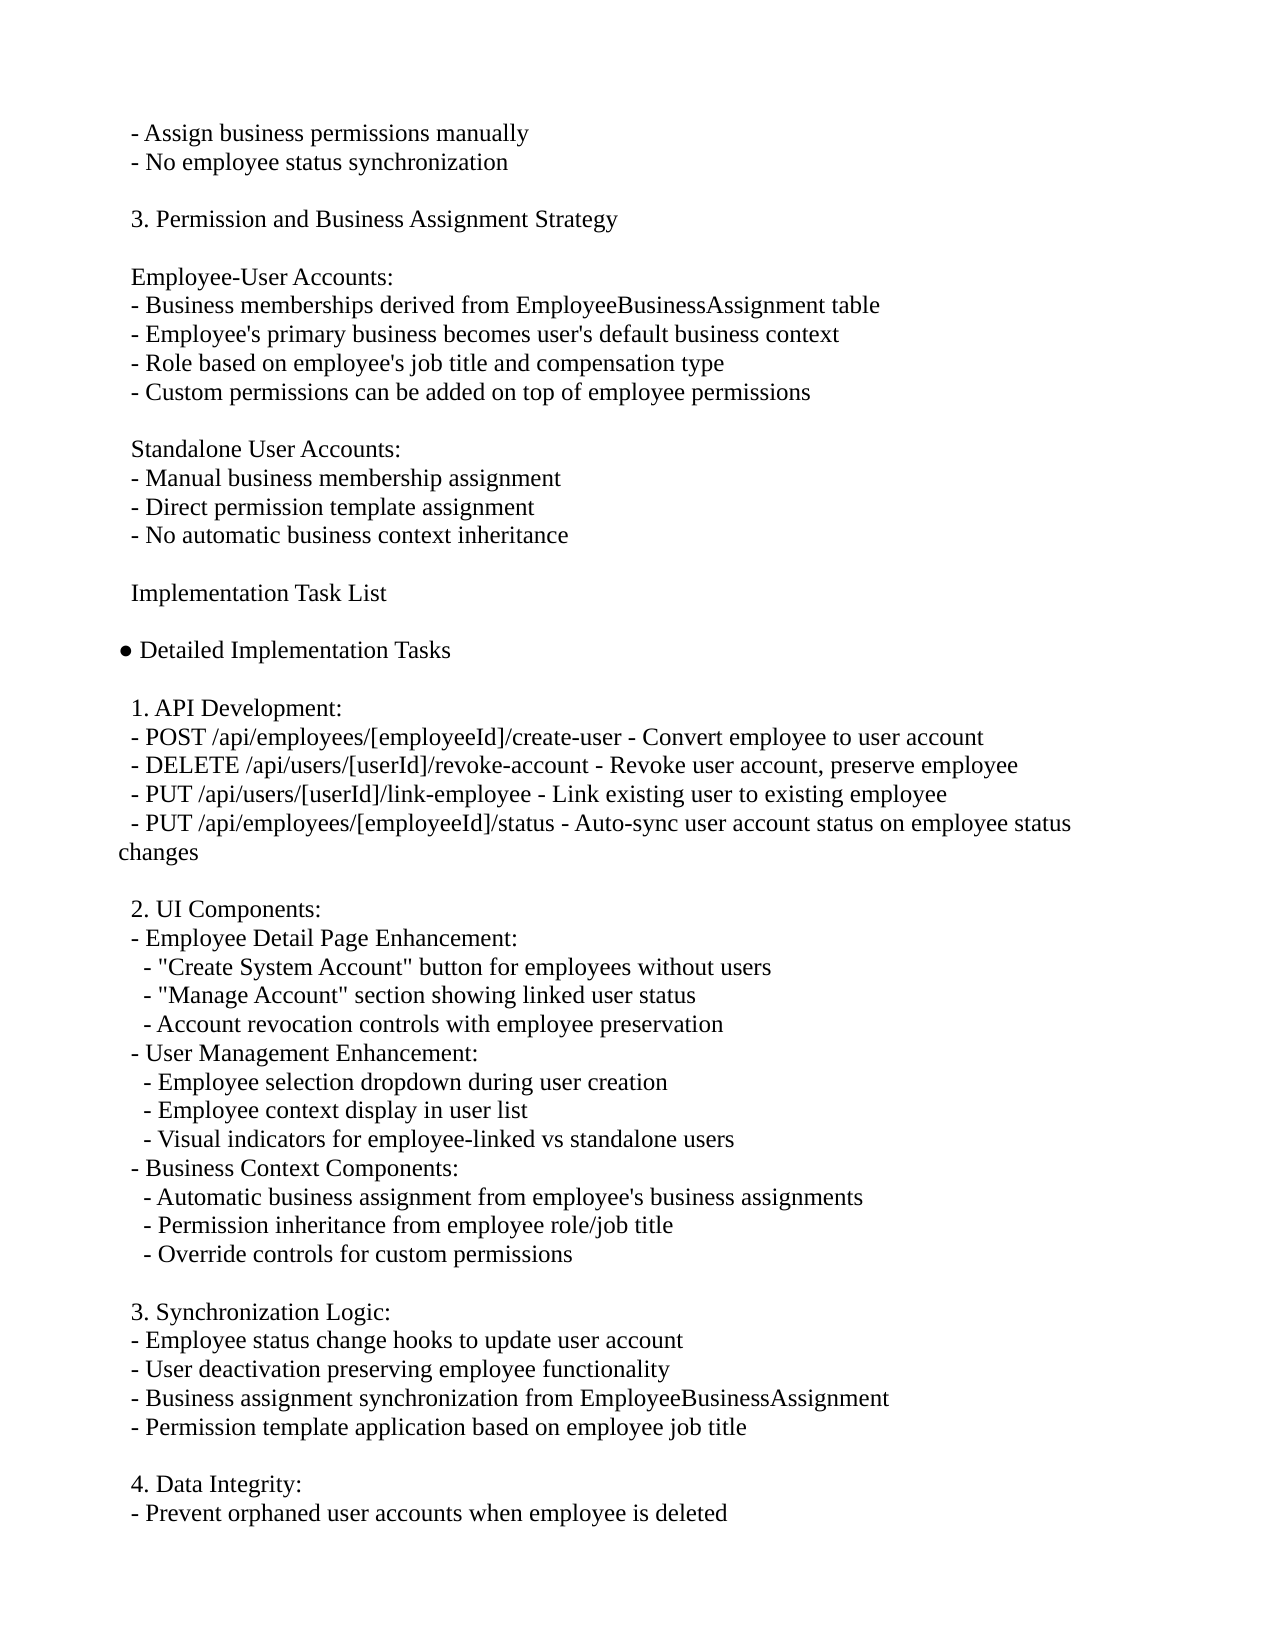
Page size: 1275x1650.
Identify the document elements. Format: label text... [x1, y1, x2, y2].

text - Business memberships derived from EmployeeBusinessAssignment table [118, 291, 1157, 319]
text - Business assignment synchronization from EmployeeBusinessAssignment [118, 1383, 1157, 1412]
text - "Create System Account" button for employees without users [118, 952, 1157, 981]
text - Permission template application based on employee job title [118, 1412, 1157, 1441]
text - Employee context display in user list [118, 1096, 1157, 1124]
text - Direct permission template assignment [118, 492, 1157, 521]
text - Employee Detail Page Enhancement: [118, 923, 1157, 952]
text - User Management Enhancement: [118, 1038, 1157, 1067]
text - DELETE /api/users/[userId]/revoke-account - Revoke user account, preserve employee [118, 751, 1157, 779]
text - Custom permissions can be added on top of employee permissions [118, 377, 1157, 406]
text - POST /api/employees/[employeeId]/create-user - Convert employee to user account [118, 722, 1157, 751]
text - No employee status synchronization [118, 147, 1157, 176]
text Standalone User Accounts: [118, 434, 1157, 463]
text - PUT /api/users/[userId]/link-employee - Link existing user to existing employee [118, 779, 1157, 808]
text ● Detailed Implementation Tasks [118, 636, 1157, 664]
text - Account revocation controls with employee preservation [118, 1009, 1157, 1038]
text - Permission inheritance from employee role/job title [118, 1211, 1157, 1239]
text - User deactivation preserving employee functionality [118, 1354, 1157, 1383]
text - "Manage Account" section showing linked user status [118, 981, 1157, 1009]
text 3. Permission and Business Assignment Strategy [118, 204, 1157, 233]
text 2. UI Components: [118, 894, 1157, 923]
text - PUT /api/employees/[employeeId]/status - Auto-sync user account status on employee status changes [118, 808, 1157, 866]
text - Employee selection dropdown during user creation [118, 1067, 1157, 1096]
text Implementation Task List [118, 578, 1157, 607]
text - Override controls for custom permissions [118, 1239, 1157, 1268]
text - Manual business membership assignment [118, 463, 1157, 492]
text 3. Synchronization Logic: [118, 1297, 1157, 1326]
text - Employee's primary business becomes user's default business context [118, 319, 1157, 348]
text - Business Context Components: [118, 1153, 1157, 1182]
text - Assign business permissions manually [118, 118, 1157, 147]
text - Prevent orphaned user accounts when employee is deleted [118, 1498, 1157, 1527]
text - No automatic business context inheritance [118, 521, 1157, 549]
text Employee-User Accounts: [118, 262, 1157, 291]
text - Visual indicators for employee-linked vs standalone users [118, 1124, 1157, 1153]
text - Employee status change hooks to update user account [118, 1326, 1157, 1354]
text 1. API Development: [118, 693, 1157, 722]
text - Automatic business assignment from employee's business assignments [118, 1182, 1157, 1211]
text 4. Data Integrity: [118, 1469, 1157, 1498]
text - Role based on employee's job title and compensation type [118, 348, 1157, 377]
